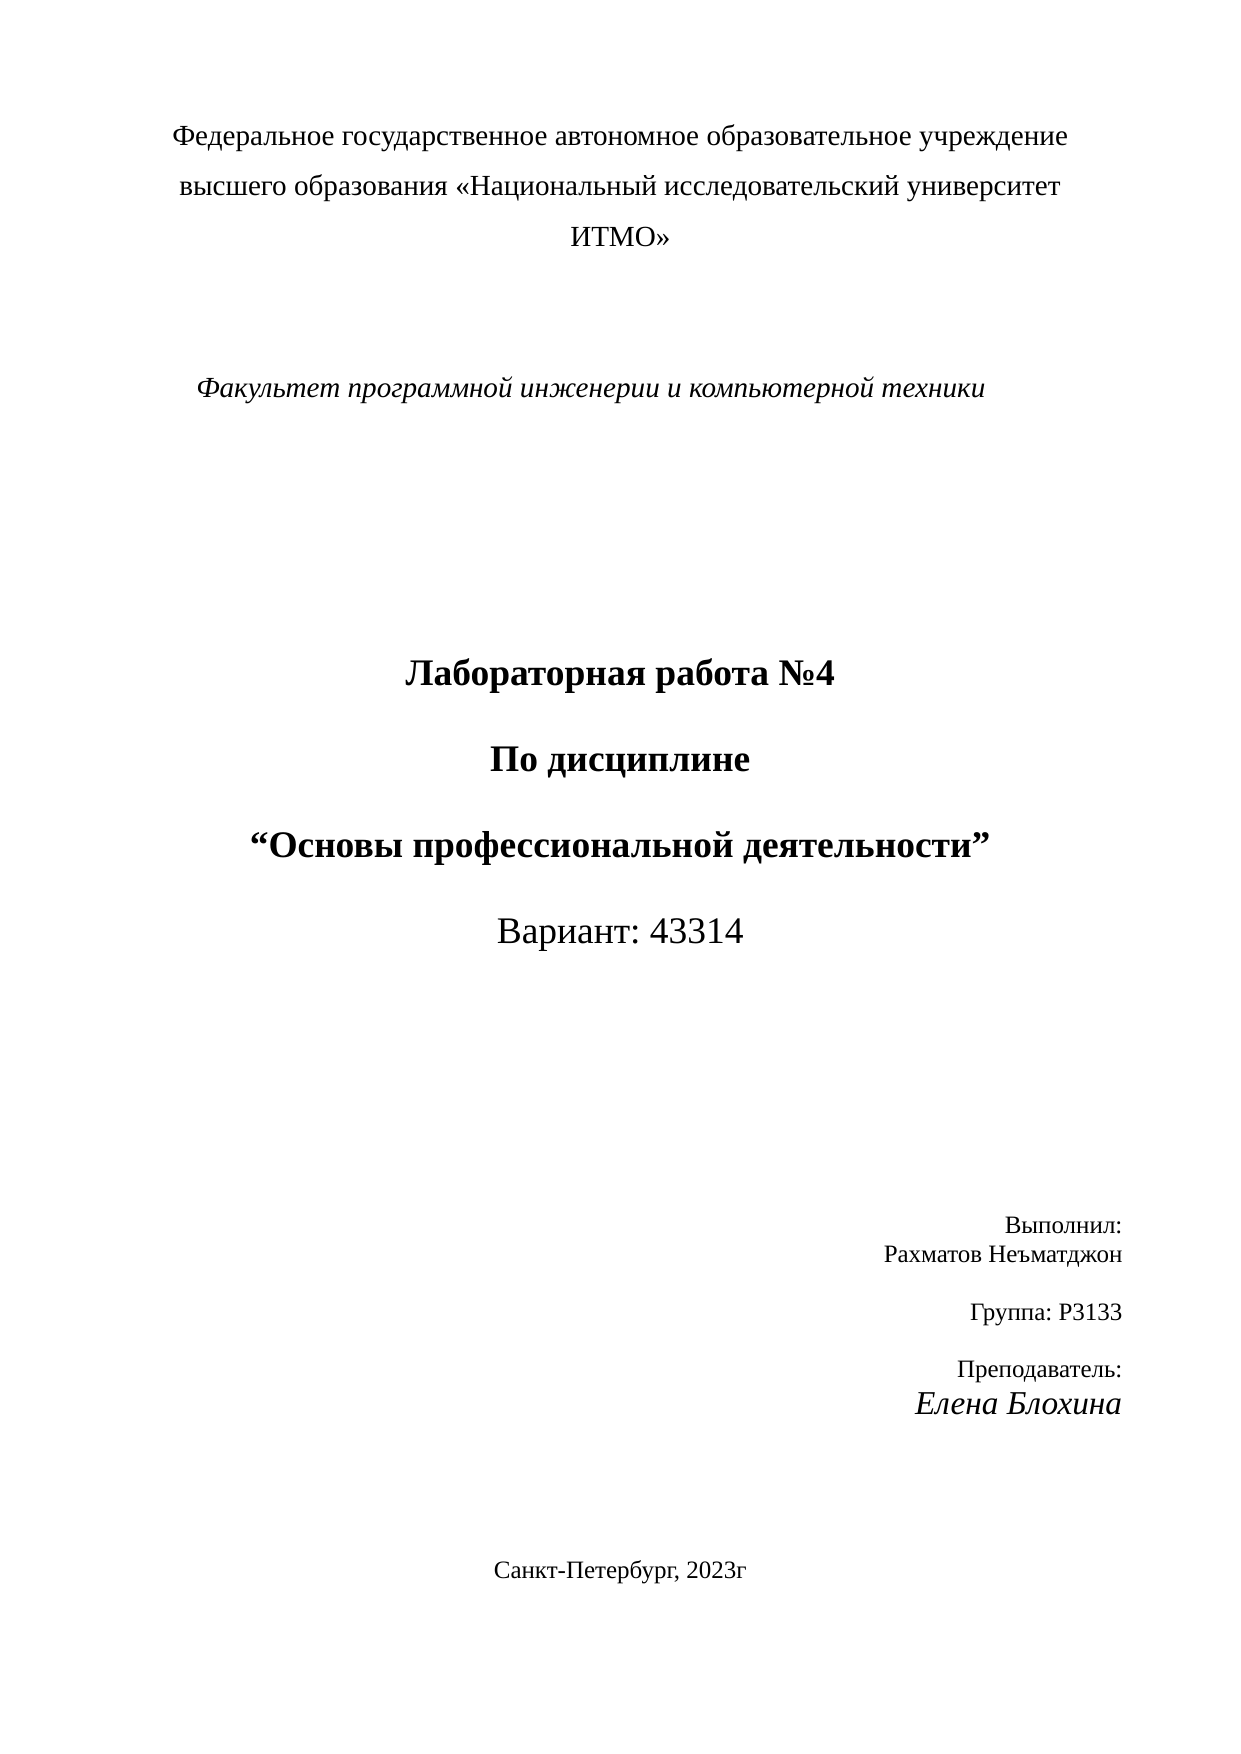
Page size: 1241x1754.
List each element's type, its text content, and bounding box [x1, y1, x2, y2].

text По дисциплине [118, 736, 1122, 779]
text Преподаватель: [118, 1354, 1122, 1383]
text Вариант: 43314 [118, 909, 1122, 952]
text ИТМО» [118, 219, 1122, 252]
text “Основы профессиональной деятельности” [118, 822, 1122, 866]
text высшего образования «Национальный исследовательский университет [118, 168, 1122, 202]
text Группа: Р3133 [118, 1297, 1122, 1326]
text Федеральное государственное автономное образовательное учреждение [118, 118, 1122, 152]
text Выполнил: [118, 1211, 1122, 1239]
text Санкт-Петербург, 2023г [118, 1556, 1122, 1584]
text Факультет программной инженерии и компьютерной техники [59, 370, 1122, 403]
text Рахматов Неъматджон [118, 1239, 1122, 1268]
text Елена Блохина [118, 1383, 1122, 1421]
text Лабораторная работа №4 [118, 650, 1122, 693]
